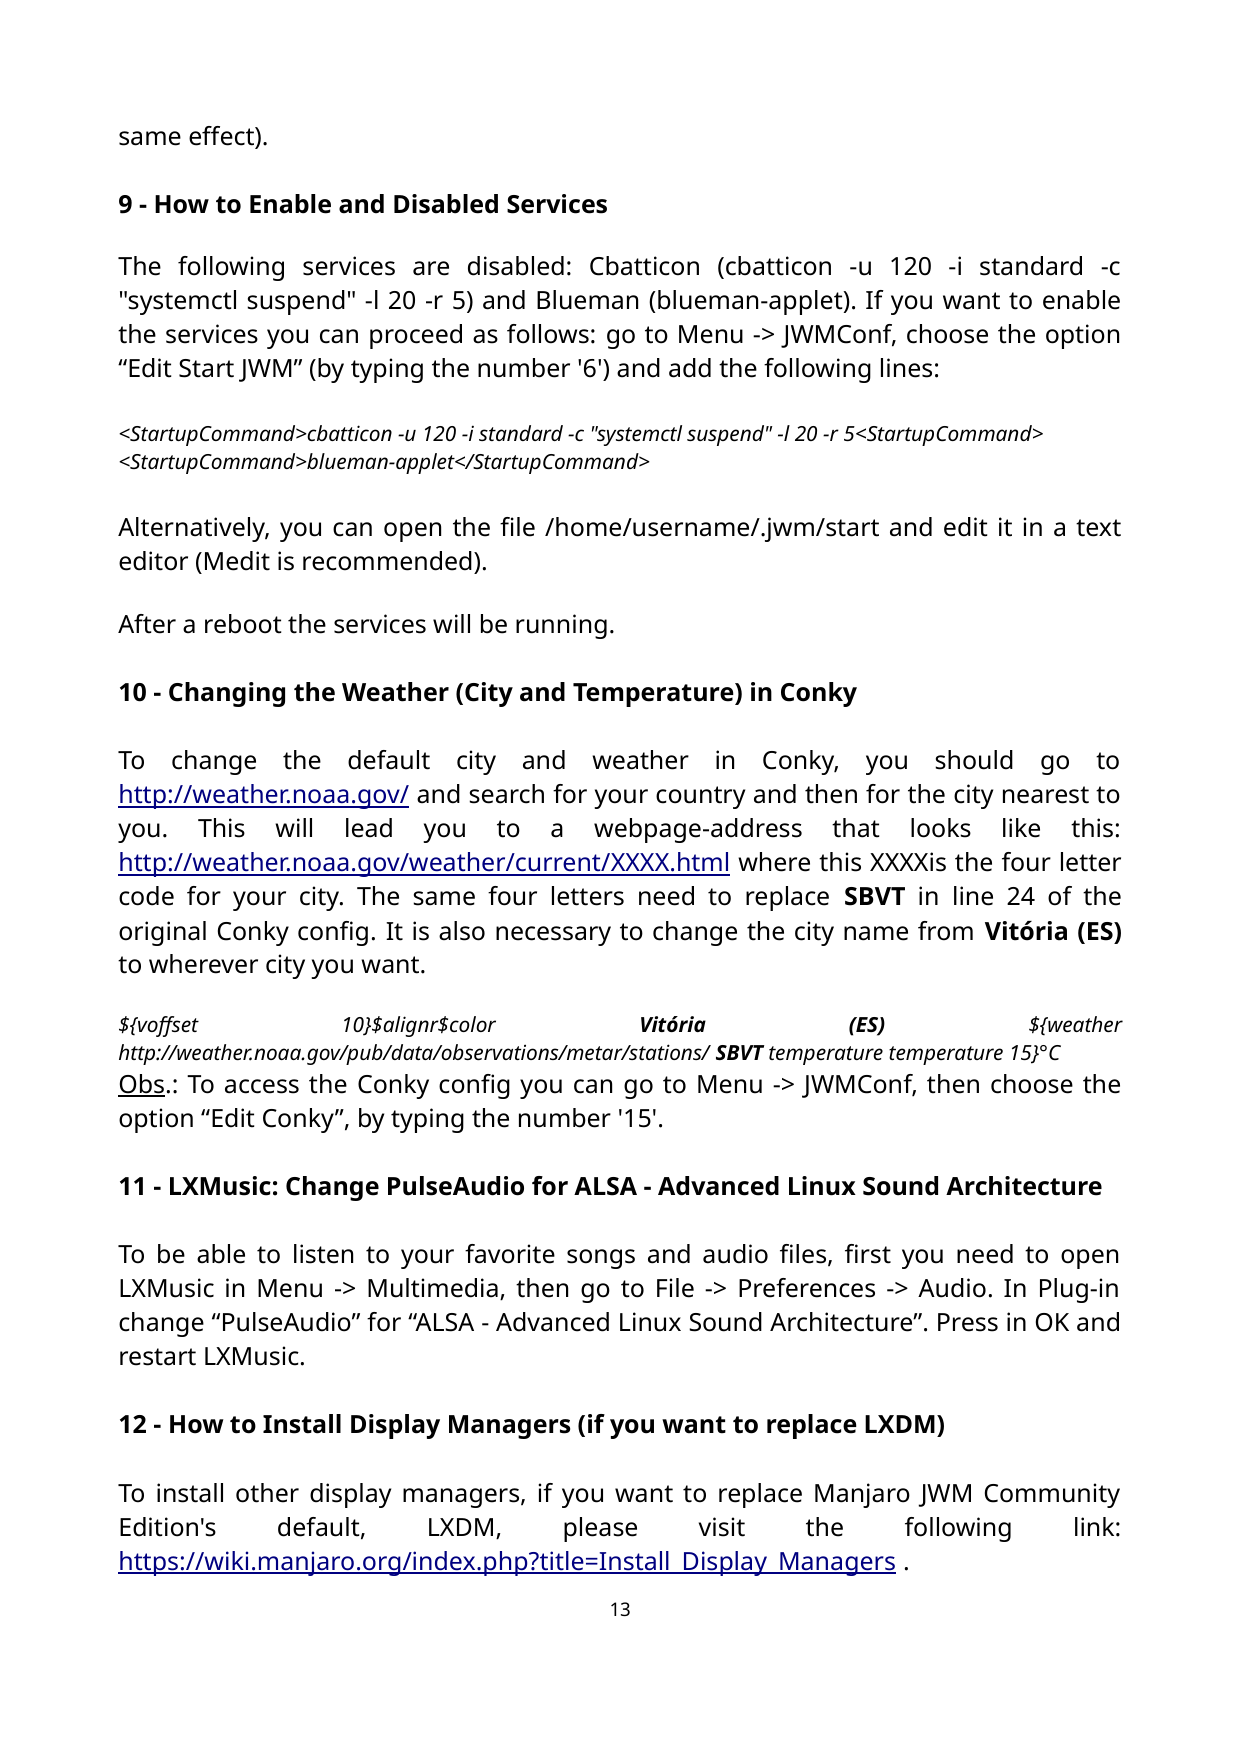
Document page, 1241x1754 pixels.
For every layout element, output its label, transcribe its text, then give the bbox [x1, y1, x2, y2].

text After a reboot the services will be running. [118, 607, 1122, 641]
text To be able to listen to your favorite songs and audio files, first you need to open LXMusic in Menu -> Multimedia, then go to File -> Preferences -> Audio. In Plug-in change “PulseAudio” for “ALSA - Advanced Linux Sound Architecture”. Press in OK and restart LXMusic. [118, 1237, 1122, 1373]
text <StartupCommand>blueman-applet</StartupCommand> [118, 447, 1122, 476]
text same effect). [118, 118, 1122, 152]
subtitle 10 - Changing the Weather (City and Temperature) in Conky [118, 675, 1122, 709]
text <StartupCommand>cbatticon -u 120 -i standard -c "systemctl suspend" -l 20 -r 5<StartupCommand> [118, 419, 1122, 447]
text To install other display managers, if you want to replace Manjaro JWM Community Edition's default, LXDM, please visit the following link: https://wiki.manjaro.org/index.php?title=Install_Display_Managers . [118, 1475, 1122, 1577]
subtitle 11 - LXMusic: Change PulseAudio for ALSA - Advanced Linux Sound Architecture [118, 1169, 1122, 1203]
text Alternatively, you can open the file /home/username/.jwm/start and edit it in a text editor (Medit is recommended). [118, 510, 1122, 578]
subtitle 12 - How to Install Display Managers (if you want to replace LXDM) [118, 1407, 1122, 1441]
text ${voffset 10}$alignr$color Vitória (ES) ${weather http://weather.noaa.gov/pub/data/observations/metar/stations/ SBVT temperature temperature 15}°C [118, 1010, 1122, 1067]
text Obs.: To access the Conky config you can go to Menu -> JWMConf, then choose the option “Edit Conky”, by typing the number '15'. [118, 1067, 1122, 1135]
text To change the default city and weather in Conky, you should go to http://weather.noaa.gov/ and search for your country and then for the city nearest to you. This will lead you to a webpage-address that looks like this: http://weather.noaa.gov/weather/current/XXXX.html where this XXXXis the four letter code for your city. The same four letters need to replace SBVT in line 24 of the original Conky config. It is also necessary to change the city name from Vitória (ES) to wherever city you want. [118, 743, 1122, 981]
text The following services are disabled: Cbatticon (cbatticon -u 120 -i standard -c "systemctl suspend" -l 20 -r 5) and Blueman (blueman-applet). If you want to enable the services you can proceed as follows: go to Menu -> JWMConf, choose the option “Edit Start JWM” (by typing the number '6') and add the following lines: [118, 249, 1122, 385]
subtitle 9 - How to Enable and Disabled Services [118, 186, 1122, 220]
